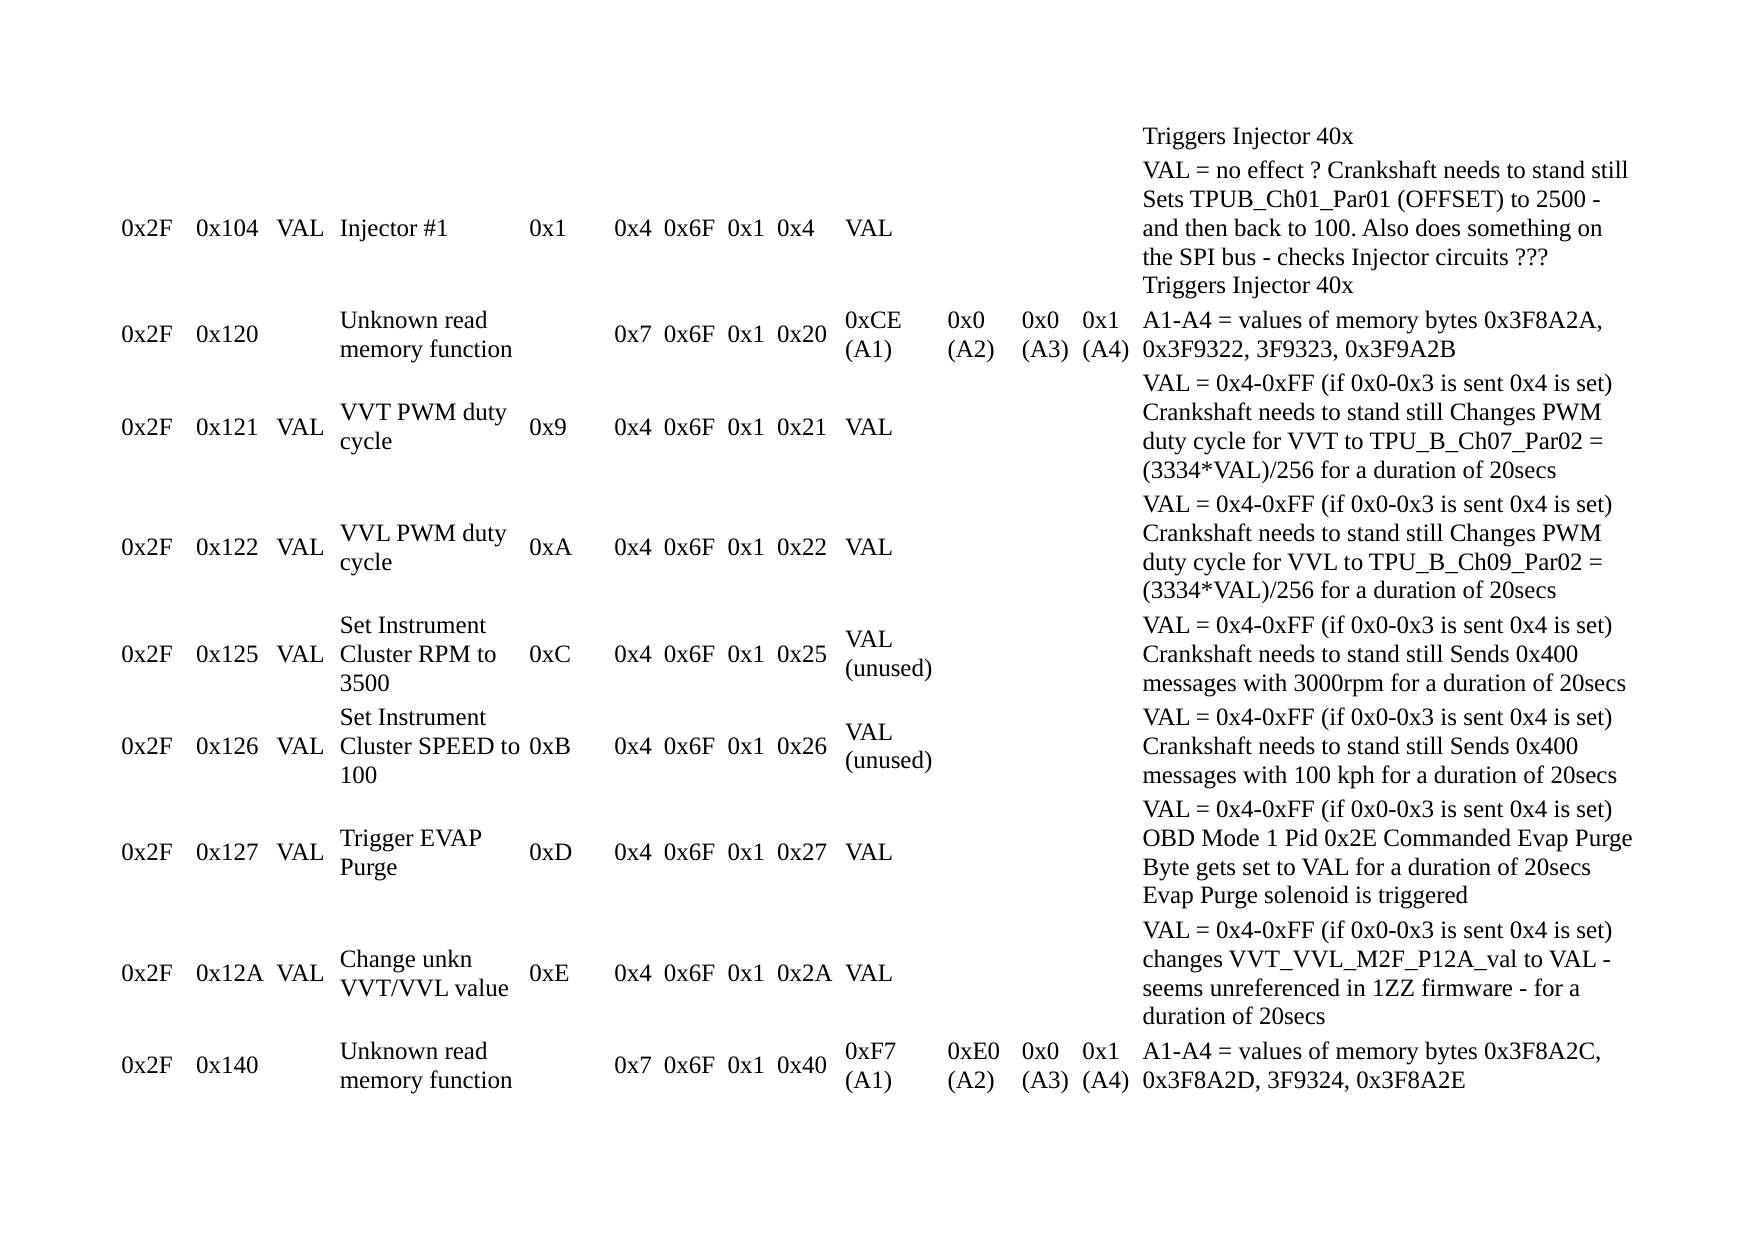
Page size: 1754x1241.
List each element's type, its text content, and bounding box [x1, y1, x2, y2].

table_cell [273, 302, 337, 366]
table_cell VAL = 0x4-0xFF (if 0x0-0x3 is sent 0x4 is set) Crankshaft needs to stand still Changes PWM duty cycle for VVL to TPU_B_Ch09_Par02 = (3334*VAL)/256 for a duration of 20secs [1139, 486, 1636, 607]
table_cell [526, 1033, 611, 1096]
table_cell A1-A4 = values of memory bytes 0x3F8A2C, 0x3F8A2D, 3F9324, 0x3F8A2E [1139, 1033, 1636, 1096]
table_cell [526, 118, 611, 153]
table_cell 0x6F [661, 607, 724, 699]
table_cell [944, 486, 1019, 607]
table_cell VAL [842, 912, 944, 1033]
table_cell VVL PWM duty cycle [337, 486, 526, 607]
table_cell 0x1 [724, 607, 774, 699]
table_cell VAL [842, 791, 944, 912]
table_cell Triggers Injector 40x [1139, 118, 1636, 153]
table_cell 0xD [526, 791, 611, 912]
table_cell VAL (unused) [842, 699, 944, 791]
table_cell 0x6F [661, 486, 724, 607]
table_cell 0x2F [118, 791, 193, 912]
table_cell 0x1 [724, 791, 774, 912]
table_cell [661, 118, 724, 153]
table_cell 0x26 [774, 699, 842, 791]
table_cell 0x4 [611, 699, 661, 791]
table_cell 0x21 [774, 366, 842, 486]
table_cell 0x20 [774, 302, 842, 366]
table_cell Change unkn VVT/VVL value [337, 912, 526, 1033]
table_cell 0x2F [118, 912, 193, 1033]
table_cell 0x27 [774, 791, 842, 912]
table_cell [944, 607, 1019, 699]
table_cell [944, 912, 1019, 1033]
table_cell [118, 118, 193, 153]
table_cell [1079, 118, 1139, 153]
table_cell [774, 118, 842, 153]
table_cell [1019, 118, 1079, 153]
table_cell VAL [273, 607, 337, 699]
table_cell 0x4 [611, 366, 661, 486]
table_cell 0x4 [774, 153, 842, 302]
table_cell VAL = 0x4-0xFF (if 0x0-0x3 is sent 0x4 is set) OBD Mode 1 Pid 0x2E Commanded Evap Purge Byte gets set to VAL for a duration of 20secs Evap Purge solenoid is triggered [1139, 791, 1636, 912]
table_cell 0xC [526, 607, 611, 699]
table_cell 0x40 [774, 1033, 842, 1096]
table_cell 0x1 [724, 302, 774, 366]
table_cell 0x4 [611, 791, 661, 912]
table_cell VAL (unused) [842, 607, 944, 699]
table_cell 0xA [526, 486, 611, 607]
table_cell [1019, 486, 1079, 607]
table_cell 0x6F [661, 912, 724, 1033]
table_cell [1019, 607, 1079, 699]
table_cell 0x7 [611, 302, 661, 366]
table_cell 0x1 [724, 366, 774, 486]
table_cell 0x2F [118, 486, 193, 607]
table_cell 0x121 [193, 366, 273, 486]
table_cell VAL [842, 366, 944, 486]
table_cell VAL [273, 791, 337, 912]
table_cell 0x126 [193, 699, 273, 791]
table_cell A1-A4 = values of memory bytes 0x3F8A2A, 0x3F9322, 3F9323, 0x3F9A2B [1139, 302, 1636, 366]
table_cell [1019, 912, 1079, 1033]
table_cell 0x6F [661, 153, 724, 302]
table_cell 0x2F [118, 699, 193, 791]
table_cell 0x6F [661, 699, 724, 791]
table_cell 0x2A [774, 912, 842, 1033]
table_cell [944, 791, 1019, 912]
table_cell [611, 118, 661, 153]
table_cell Injector #1 [337, 153, 526, 302]
table_cell 0x22 [774, 486, 842, 607]
table_cell 0x9 [526, 366, 611, 486]
table_cell 0x1 [526, 153, 611, 302]
table_cell 0x122 [193, 486, 273, 607]
table_cell [273, 1033, 337, 1096]
table_cell 0x1 [724, 1033, 774, 1096]
table_cell VAL = 0x4-0xFF (if 0x0-0x3 is sent 0x4 is set) Crankshaft needs to stand still Sends 0x400 messages with 3000rpm for a duration of 20secs [1139, 607, 1636, 699]
table_cell 0x140 [193, 1033, 273, 1096]
table_cell [273, 118, 337, 153]
table_cell 0x0 (A3) [1019, 302, 1079, 366]
table_cell 0x125 [193, 607, 273, 699]
table_cell [1079, 486, 1139, 607]
table_cell 0x12A [193, 912, 273, 1033]
table_cell 0x1 [724, 912, 774, 1033]
table_cell 0xF7 (A1) [842, 1033, 944, 1096]
table_cell 0x4 [611, 607, 661, 699]
table_cell 0x1 [724, 153, 774, 302]
table_cell VAL = 0x4-0xFF (if 0x0-0x3 is sent 0x4 is set) Crankshaft needs to stand still Sends 0x400 messages with 100 kph for a duration of 20secs [1139, 699, 1636, 791]
table_cell [1079, 791, 1139, 912]
table_cell [944, 118, 1019, 153]
table_cell 0x1 [724, 486, 774, 607]
table_cell [944, 153, 1019, 302]
table_cell 0x6F [661, 366, 724, 486]
table_cell 0x120 [193, 302, 273, 366]
table_cell 0x4 [611, 486, 661, 607]
table_cell [1079, 366, 1139, 486]
table_cell 0x104 [193, 153, 273, 302]
table_cell 0x6F [661, 302, 724, 366]
table_cell VAL = no effect ? Crankshaft needs to stand still Sets TPUB_Ch01_Par01 (OFFSET) to 2500 - and then back to 100. Also does something on the SPI bus - checks Injector circuits ??? Triggers Injector 40x [1139, 153, 1636, 302]
table_cell 0xB [526, 699, 611, 791]
table_cell [1019, 791, 1079, 912]
table_cell VVT PWM duty cycle [337, 366, 526, 486]
table_cell 0x2F [118, 1033, 193, 1096]
table_cell 0x0 (A2) [944, 302, 1019, 366]
table_cell 0x2F [118, 366, 193, 486]
table_cell VAL [273, 912, 337, 1033]
table_cell VAL [273, 153, 337, 302]
table_cell [1019, 699, 1079, 791]
table_cell 0x0 (A3) [1019, 1033, 1079, 1096]
table_cell [337, 118, 526, 153]
table_cell Set Instrument Cluster RPM to 3500 [337, 607, 526, 699]
table_cell [193, 118, 273, 153]
table_cell [1079, 699, 1139, 791]
table_cell VAL = 0x4-0xFF (if 0x0-0x3 is sent 0x4 is set) Crankshaft needs to stand still Changes PWM duty cycle for VVT to TPU_B_Ch07_Par02 = (3334*VAL)/256 for a duration of 20secs [1139, 366, 1636, 486]
table_cell [842, 118, 944, 153]
table_cell 0x4 [611, 153, 661, 302]
table_cell 0x6F [661, 1033, 724, 1096]
table_cell VAL [273, 699, 337, 791]
table_cell [1019, 366, 1079, 486]
table_cell VAL = 0x4-0xFF (if 0x0-0x3 is sent 0x4 is set) changes VVT_VVL_M2F_P12A_val to VAL - seems unreferenced in 1ZZ firmware - for a duration of 20secs [1139, 912, 1636, 1033]
table_cell Trigger EVAP Purge [337, 791, 526, 912]
table_cell [944, 366, 1019, 486]
table_cell [1079, 153, 1139, 302]
table_cell Unknown read memory function [337, 302, 526, 366]
table_cell 0xCE (A1) [842, 302, 944, 366]
table_cell VAL [842, 486, 944, 607]
table_cell 0x6F [661, 791, 724, 912]
table_cell 0x7 [611, 1033, 661, 1096]
table_cell 0x2F [118, 302, 193, 366]
table_cell [1079, 912, 1139, 1033]
table_cell [724, 118, 774, 153]
table_cell 0x127 [193, 791, 273, 912]
table_cell VAL [273, 486, 337, 607]
table_cell VAL [842, 153, 944, 302]
table_cell 0x1 [724, 699, 774, 791]
table_cell [526, 302, 611, 366]
table_cell 0xE0 (A2) [944, 1033, 1019, 1096]
table_cell VAL [273, 366, 337, 486]
table_cell 0x1 (A4) [1079, 1033, 1139, 1096]
table_cell Set Instrument Cluster SPEED to 100 [337, 699, 526, 791]
table_cell [1079, 607, 1139, 699]
table_cell 0x2F [118, 607, 193, 699]
table_cell [944, 699, 1019, 791]
table_cell [1019, 153, 1079, 302]
table_cell 0x4 [611, 912, 661, 1033]
table_cell 0x1 (A4) [1079, 302, 1139, 366]
table_cell 0xE [526, 912, 611, 1033]
table_cell Unknown read memory function [337, 1033, 526, 1096]
table_cell 0x2F [118, 153, 193, 302]
table_cell 0x25 [774, 607, 842, 699]
